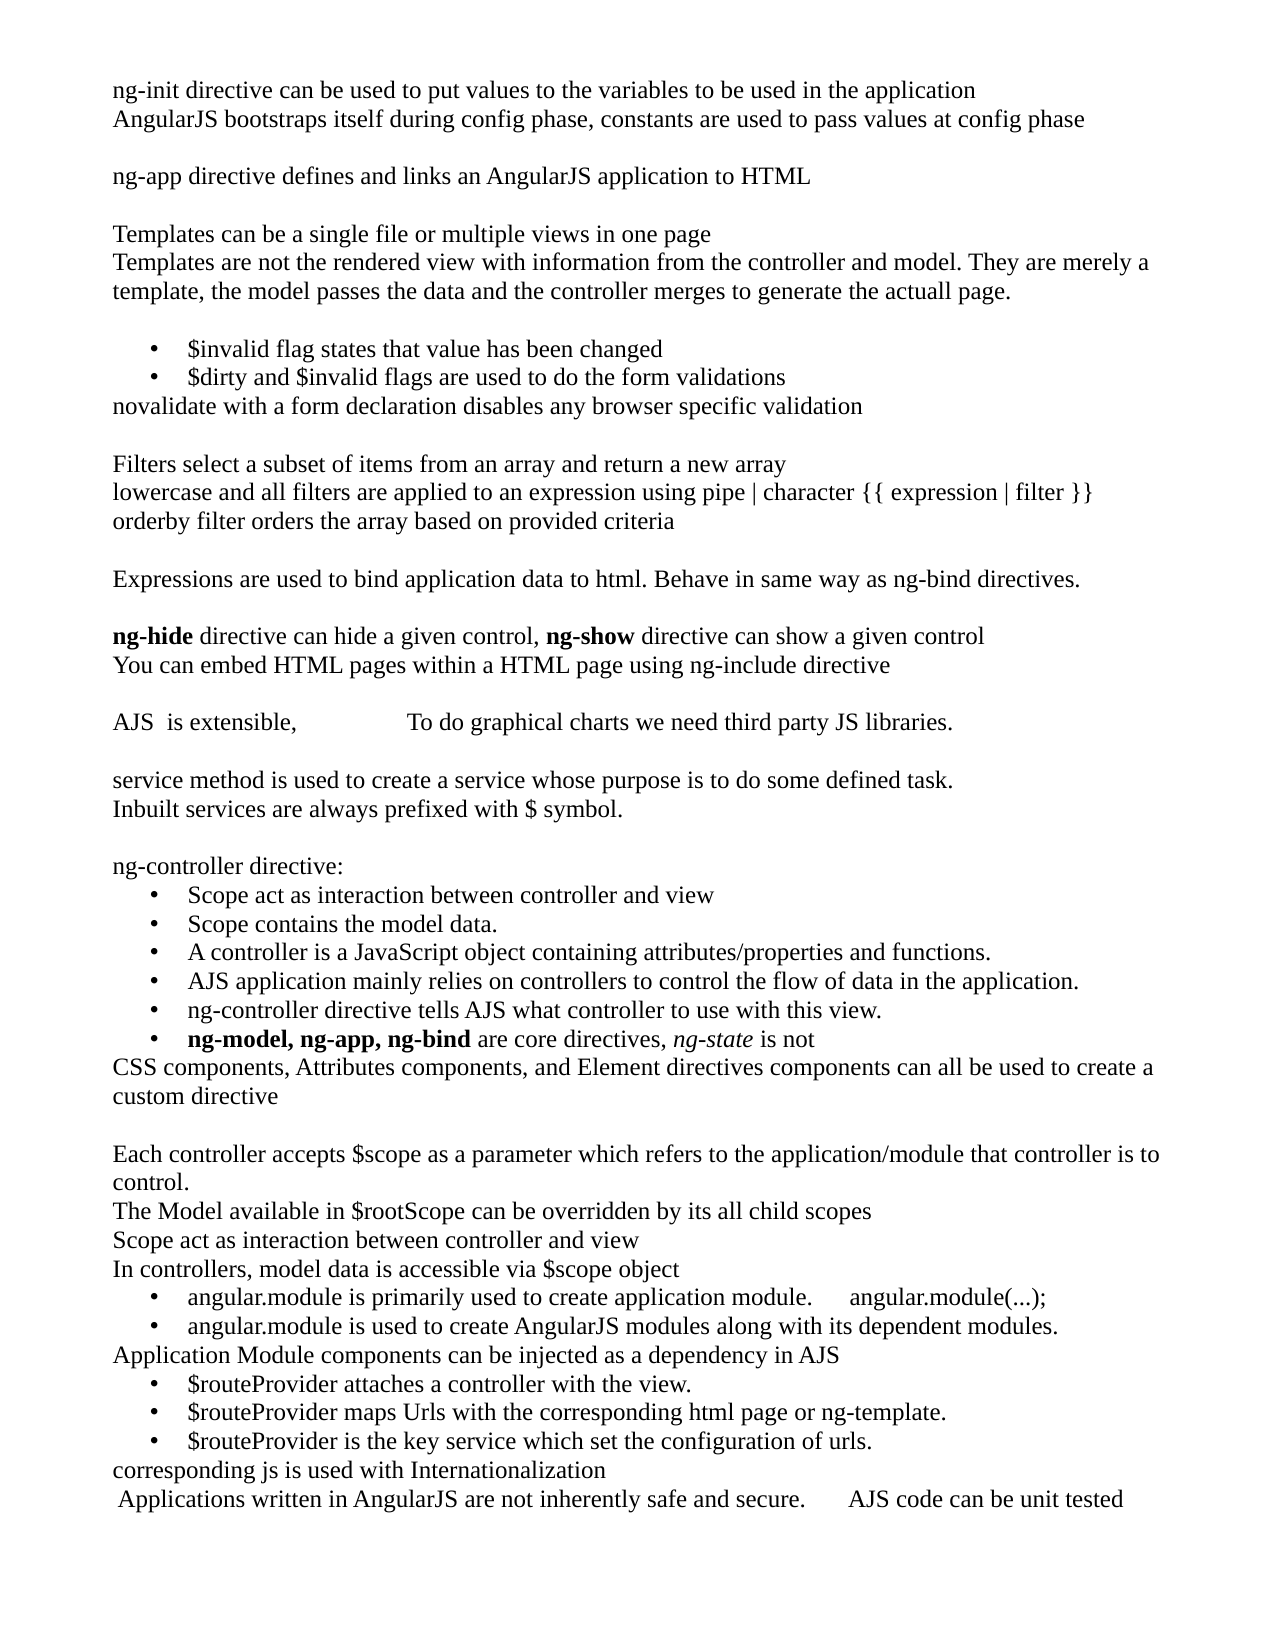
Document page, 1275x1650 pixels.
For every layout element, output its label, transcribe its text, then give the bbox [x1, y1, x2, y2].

text The Model available in $rootScope can be overridden by its all child scopes [112, 1196, 1200, 1225]
text ng-app directive defines and links an AngularJS application to HTML [112, 161, 1200, 190]
list Scope act as interaction between controller and view [150, 880, 1200, 909]
text AJS is extensible, To do graphical charts we need third party JS libraries. [112, 707, 1200, 736]
list ng-model, ng-app, ng-bind are core directives, ng-state is not [150, 1024, 1200, 1052]
text Expressions are used to bind application data to html. Behave in same way as ng-bind directives. [112, 564, 1200, 592]
text ng-hide directive can hide a given control, ng-show directive can show a given control [112, 621, 1200, 650]
text Filters select a subset of items from an array and return a new array [112, 449, 1200, 477]
text corresponding js is used with Internationalization [112, 1455, 1200, 1484]
text Applications written in AngularJS are not inherently safe and secure. AJS code can be unit tested [112, 1484, 1200, 1512]
text lowercase and all filters are applied to an expression using pipe | character {{ expression | filter }} [112, 477, 1200, 506]
list $routeProvider attaches a controller with the view. [150, 1369, 1200, 1397]
text ng-controller directive: [112, 851, 1200, 880]
text ng-init directive can be used to put values to the variables to be used in the application [112, 75, 1200, 104]
list A controller is a JavaScript object containing attributes/properties and functions. [150, 937, 1200, 966]
text service method is used to create a service whose purpose is to do some defined task. [112, 765, 1200, 794]
list $dirty and $invalid flags are used to do the form validations [150, 362, 1200, 391]
list ng-controller directive tells AJS what controller to use with this view. [150, 995, 1200, 1024]
text Scope act as interaction between controller and view [112, 1225, 1200, 1254]
text orderby filter orders the array based on provided criteria [112, 506, 1200, 535]
text Each controller accepts $scope as a parameter which refers to the application/module that controller is to control. [112, 1139, 1200, 1196]
list Scope contains the model data. [150, 909, 1200, 937]
text Application Module components can be injected as a dependency in AJS [112, 1340, 1200, 1369]
list AJS application mainly relies on controllers to control the flow of data in the application. [150, 966, 1200, 995]
text novalidate with a form declaration disables any browser specific validation [112, 391, 1200, 420]
list angular.module is primarily used to create application module. angular.module(...); [150, 1282, 1200, 1311]
list $routeProvider is the key service which set the configuration of urls. [150, 1426, 1200, 1455]
list angular.module is used to create AngularJS modules along with its dependent modules. [150, 1311, 1200, 1340]
list $routeProvider maps Urls with the corresponding html page or ng-template. [150, 1397, 1200, 1426]
text CSS components, Attributes components, and Element directives components can all be used to create a custom directive [112, 1052, 1200, 1110]
text Inbuilt services are always prefixed with $ symbol. [112, 794, 1200, 822]
list $invalid flag states that value has been changed [150, 334, 1200, 362]
text Templates are not the rendered view with information from the controller and model. They are merely a template, the model passes the data and the controller merges to generate the actuall page. [112, 247, 1200, 305]
text Templates can be a single file or multiple views in one page [112, 219, 1200, 247]
text AngularJS bootstraps itself during config phase, constants are used to pass values at config phase [112, 104, 1200, 132]
text You can embed HTML pages within a HTML page using ng-include directive [112, 650, 1200, 679]
text In controllers, model data is accessible via $scope object [112, 1254, 1200, 1282]
